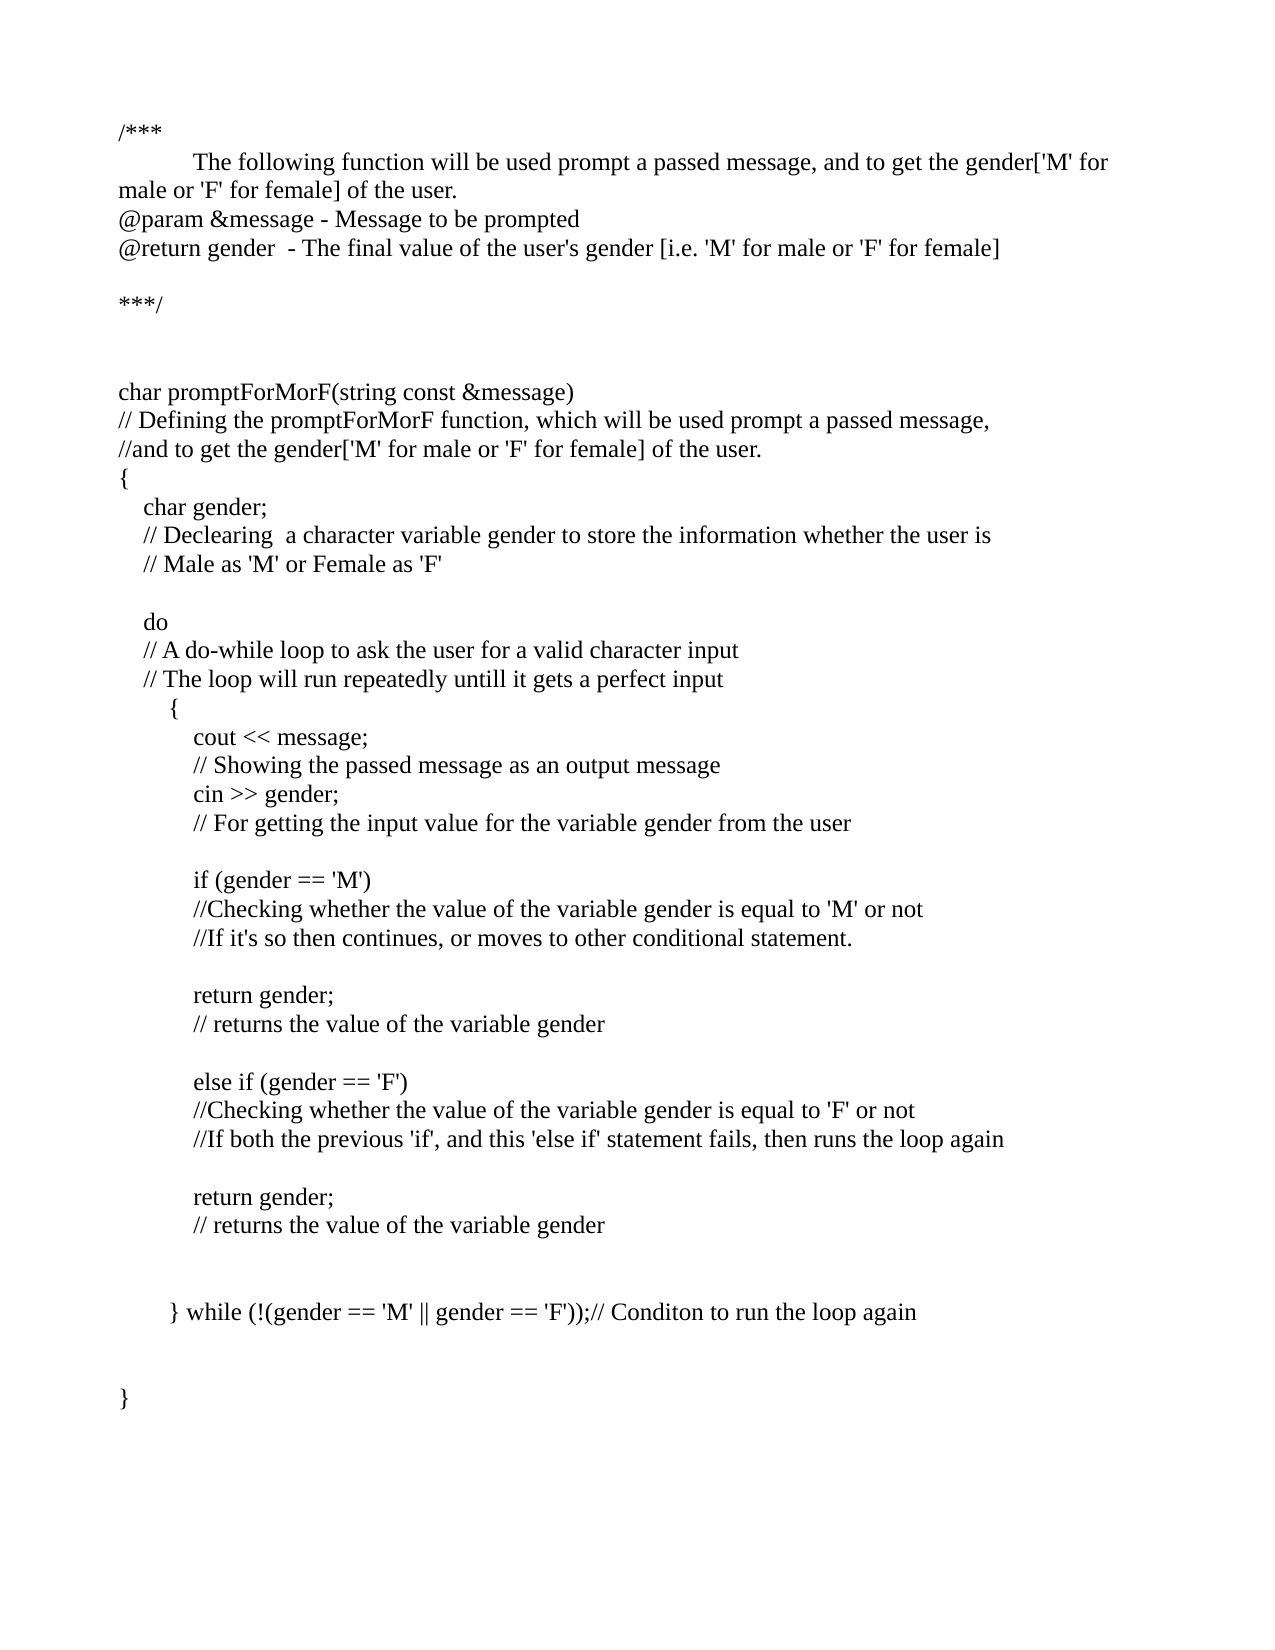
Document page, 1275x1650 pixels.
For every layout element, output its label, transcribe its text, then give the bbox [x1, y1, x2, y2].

text //Checking whether the value of the variable gender is equal to 'F' or not [118, 1096, 1157, 1124]
text if (gender == 'M') [118, 866, 1157, 894]
text return gender; [118, 981, 1157, 1009]
text // A do-while loop to ask the user for a valid character input [118, 636, 1157, 664]
text //Checking whether the value of the variable gender is equal to 'M' or not [118, 894, 1157, 923]
text cin >> gender; [118, 779, 1157, 808]
text { [118, 693, 1157, 722]
text return gender; [118, 1182, 1157, 1211]
text } [118, 1383, 1157, 1412]
text // Defining the promptForMorF function, which will be used prompt a passed message, [118, 406, 1157, 434]
text cout << message; [118, 722, 1157, 751]
text // returns the value of the variable gender [118, 1009, 1157, 1038]
text // For getting the input value for the variable gender from the user [118, 808, 1157, 837]
text ***/ [118, 291, 1157, 319]
text char gender; [118, 492, 1157, 521]
text //If both the previous 'if', and this 'else if' statement fails, then runs the loop again [118, 1124, 1157, 1153]
text The following function will be used prompt a passed message, and to get the gender['M' for male or 'F' for female] of the user. [118, 147, 1157, 204]
text @return gender - The final value of the user's gender [i.e. 'M' for male or 'F' for female] [118, 233, 1157, 262]
text // Showing the passed message as an output message [118, 751, 1157, 779]
text // returns the value of the variable gender [118, 1211, 1157, 1239]
text char promptForMorF(string const &message) [118, 377, 1157, 406]
text // The loop will run repeatedly untill it gets a perfect input [118, 664, 1157, 693]
text @param &message - Message to be prompted [118, 204, 1157, 233]
text // Male as 'M' or Female as 'F' [118, 549, 1157, 578]
text } while (!(gender == 'M' || gender == 'F'));// Conditon to run the loop again [118, 1297, 1157, 1326]
text do [118, 607, 1157, 636]
text { [118, 463, 1157, 492]
text else if (gender == 'F') [118, 1067, 1157, 1096]
text // Declearing a character variable gender to store the information whether the user is [118, 521, 1157, 549]
text //If it's so then continues, or moves to other conditional statement. [118, 923, 1157, 952]
text /*** [118, 118, 1157, 147]
text //and to get the gender['M' for male or 'F' for female] of the user. [118, 434, 1157, 463]
